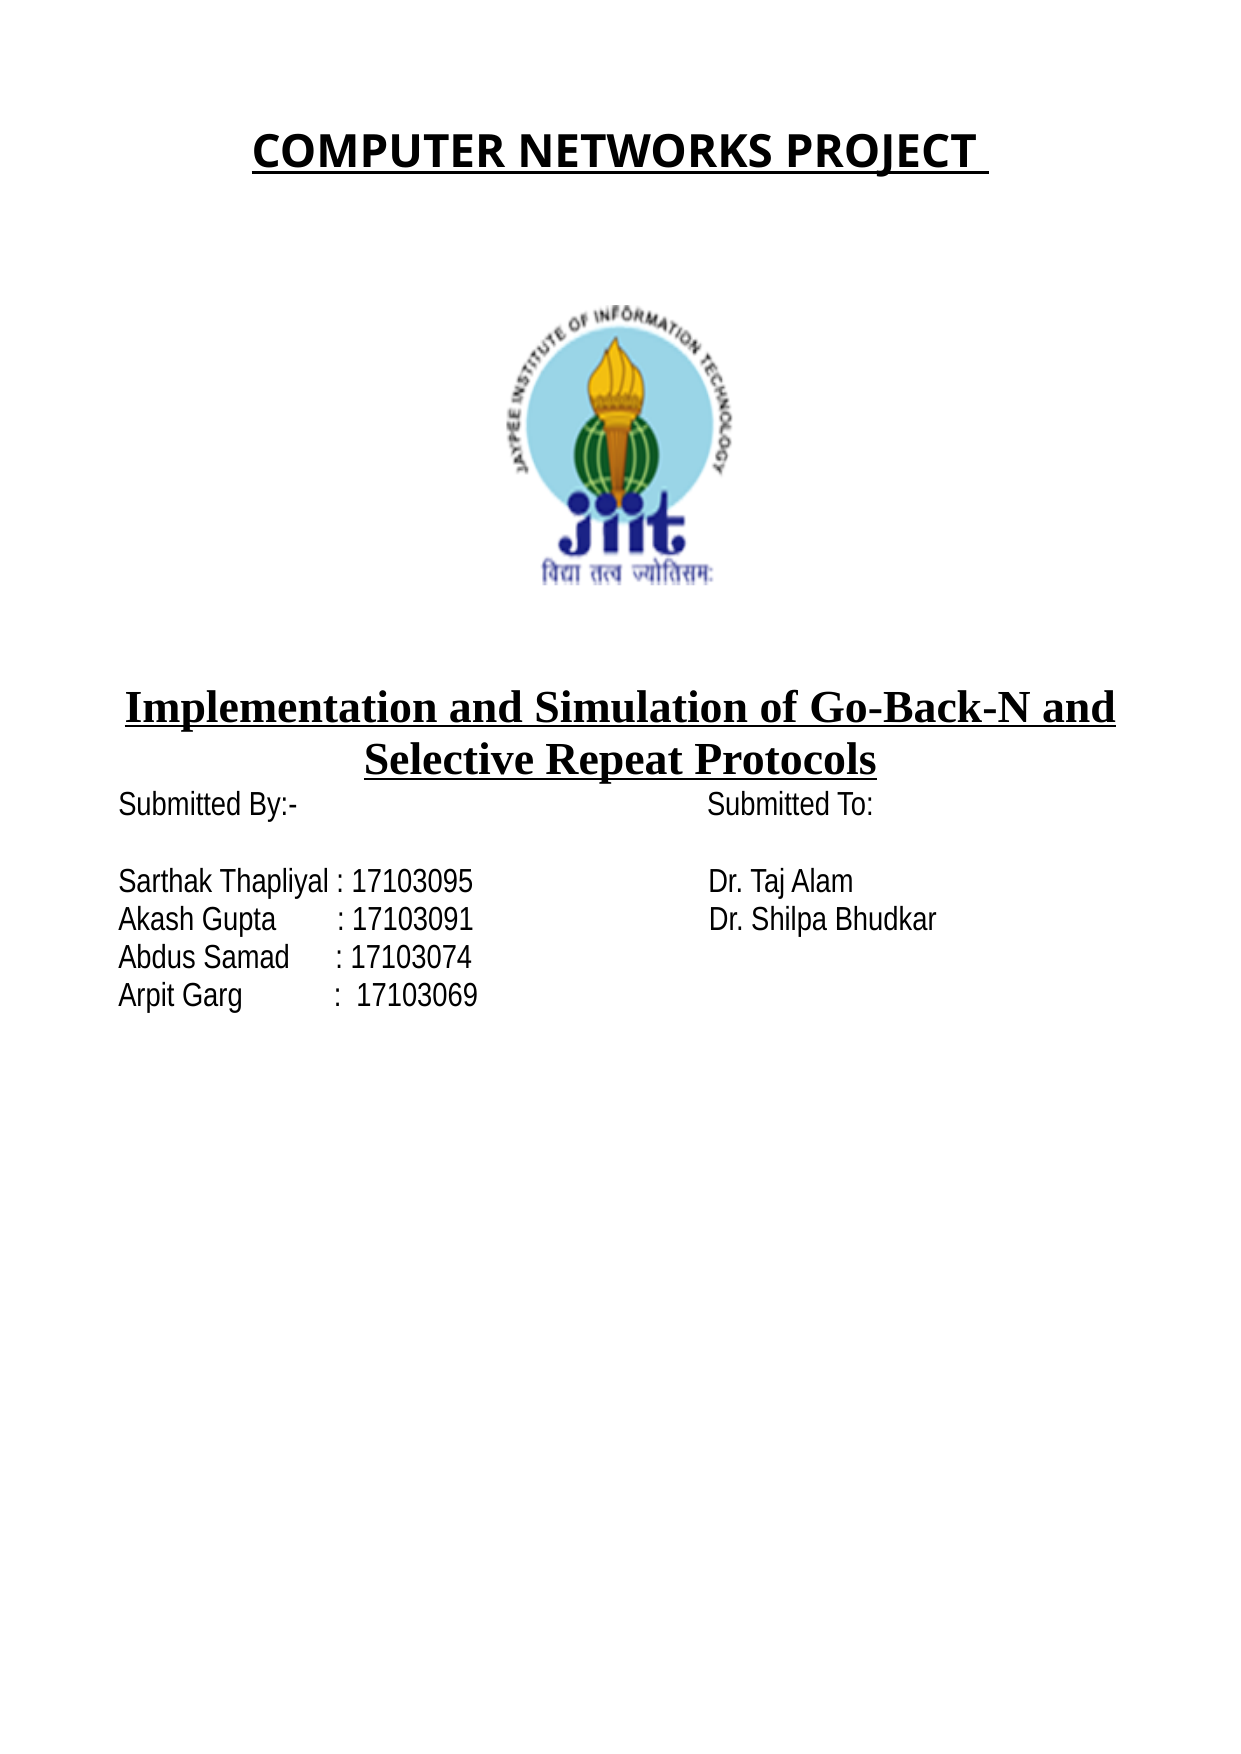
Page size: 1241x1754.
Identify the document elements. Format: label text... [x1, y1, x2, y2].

picture [506, 305, 735, 588]
text Sarthak Thapliyal : 17103095 Dr. Taj Alam [118, 861, 1122, 899]
text Arpit Garg : 17103069 [118, 976, 1122, 1014]
text Abdus Samad : 17103074 [118, 937, 1122, 976]
text COMPUTER NETWORKS PROJECT [118, 118, 1122, 181]
text Akash Gupta : 17103091 Dr. Shilpa Bhudkar [118, 899, 1122, 937]
text Implementation and Simulation of Go-Back-N and Selective Repeat Protocols [118, 679, 1122, 784]
text Submitted By:- Submitted To: [118, 784, 1122, 823]
